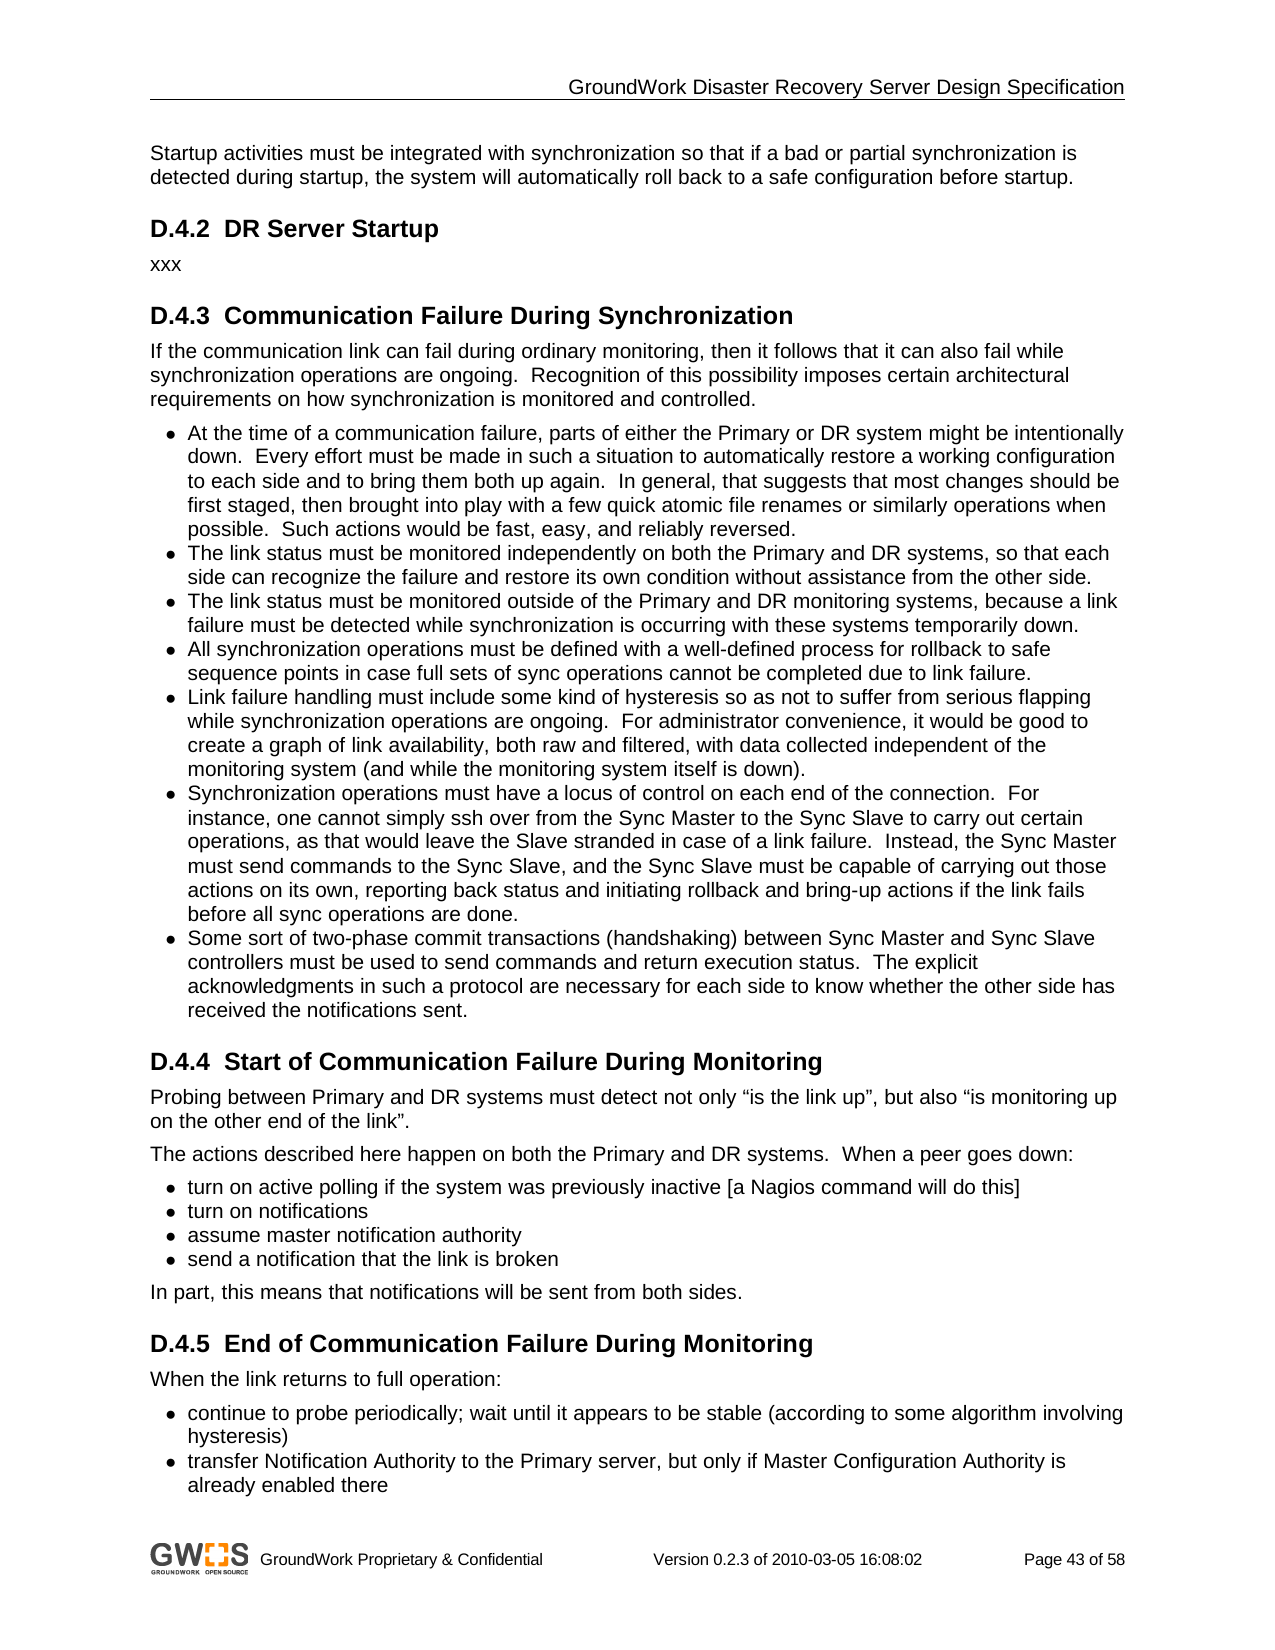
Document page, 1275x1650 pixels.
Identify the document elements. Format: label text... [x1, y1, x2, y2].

text Probing between Primary and DR systems must detect not only “is the link up”, but also “is monitoring up on the other end of the link”. [150, 1085, 1125, 1133]
list transfer Notification Authority to the Primary server, but only if Master Configuration Authority is already enabled there [165, 1448, 1125, 1497]
subtitle Communication Failure During Synchronization [150, 301, 1125, 330]
list continue to probe periodically; wait until it appears to be stable (according to some algorithm involving hysteresis) [165, 1400, 1125, 1448]
list The link status must be monitored independently on both the Primary and DR systems, so that each side can recognize the failure and restore its own condition without assistance from the other side. [165, 541, 1125, 589]
picture [150, 1543, 248, 1575]
list assume master notification authority [165, 1223, 1125, 1247]
list Link failure handling must include some kind of hysteresis so as not to suffer from serious flapping while synchronization operations are ongoing. For administrator convenience, it would be good to create a graph of link availability, both raw and filtered, with data collected independent of the monitoring system (and while the monitoring system itself is down). [165, 685, 1125, 781]
text When the link returns to full operation: [150, 1367, 1125, 1391]
list turn on notifications [165, 1199, 1125, 1223]
list send a notification that the link is broken [165, 1247, 1125, 1271]
text If the communication link can fail during ordinary monitoring, then it follows that it can also fail while synchronization operations are ongoing. Recognition of this possibility imposes certain architectural requirements on how synchronization is monitored and controlled. [150, 339, 1125, 411]
list Synchronization operations must have a locus of control on each end of the connection. For instance, one cannot simply ssh over from the Sync Master to the Sync Slave to carry out certain operations, as that would leave the Slave stranded in case of a link failure. Instead, the Sync Master must send commands to the Sync Slave, and the Sync Slave must be capable of carrying out those actions on its own, reporting back status and initiating rollback and bring-up actions if the link fails before all sync operations are done. [165, 781, 1125, 926]
text xxx [150, 252, 1125, 276]
text Startup activities must be integrated with synchronization so that if a bad or partial synchronization is detected during startup, the system will automatically roll back to a safe configuration before startup. [150, 141, 1125, 189]
subtitle Start of Communication Failure During Monitoring [150, 1047, 1125, 1076]
subtitle DR Server Startup [150, 214, 1125, 243]
list All synchronization operations must be defined with a well-defined process for rollback to safe sequence points in case full sets of sync operations cannot be completed due to link failure. [165, 637, 1125, 685]
text The actions described here happen on both the Primary and DR systems. When a peer goes down: [150, 1142, 1125, 1166]
text In part, this means that notifications will be sent from both sides. [150, 1280, 1125, 1304]
list turn on active polling if the system was previously inactive [a Nagios command will do this] [165, 1175, 1125, 1199]
list At the time of a communication failure, parts of either the Primary or DR system might be intentionally down. Every effort must be made in such a situation to automatically restore a working configuration to each side and to bring them both up again. In general, that suggests that most changes should be first staged, then brought into play with a few quick atomic file renames or similarly operations when possible. Such actions would be fast, easy, and reliably reversed. [165, 420, 1125, 541]
list The link status must be monitored outside of the Primary and DR monitoring systems, because a link failure must be detected while synchronization is occurring with these systems temporarily down. [165, 589, 1125, 637]
list Some sort of two-phase commit transactions (handshaking) between Sync Master and Sync Slave controllers must be used to send commands and return execution status. The explicit acknowledgments in such a protocol are necessary for each side to know whether the other side has received the notifications sent. [165, 926, 1125, 1022]
subtitle End of Communication Failure During Monitoring [150, 1329, 1125, 1358]
